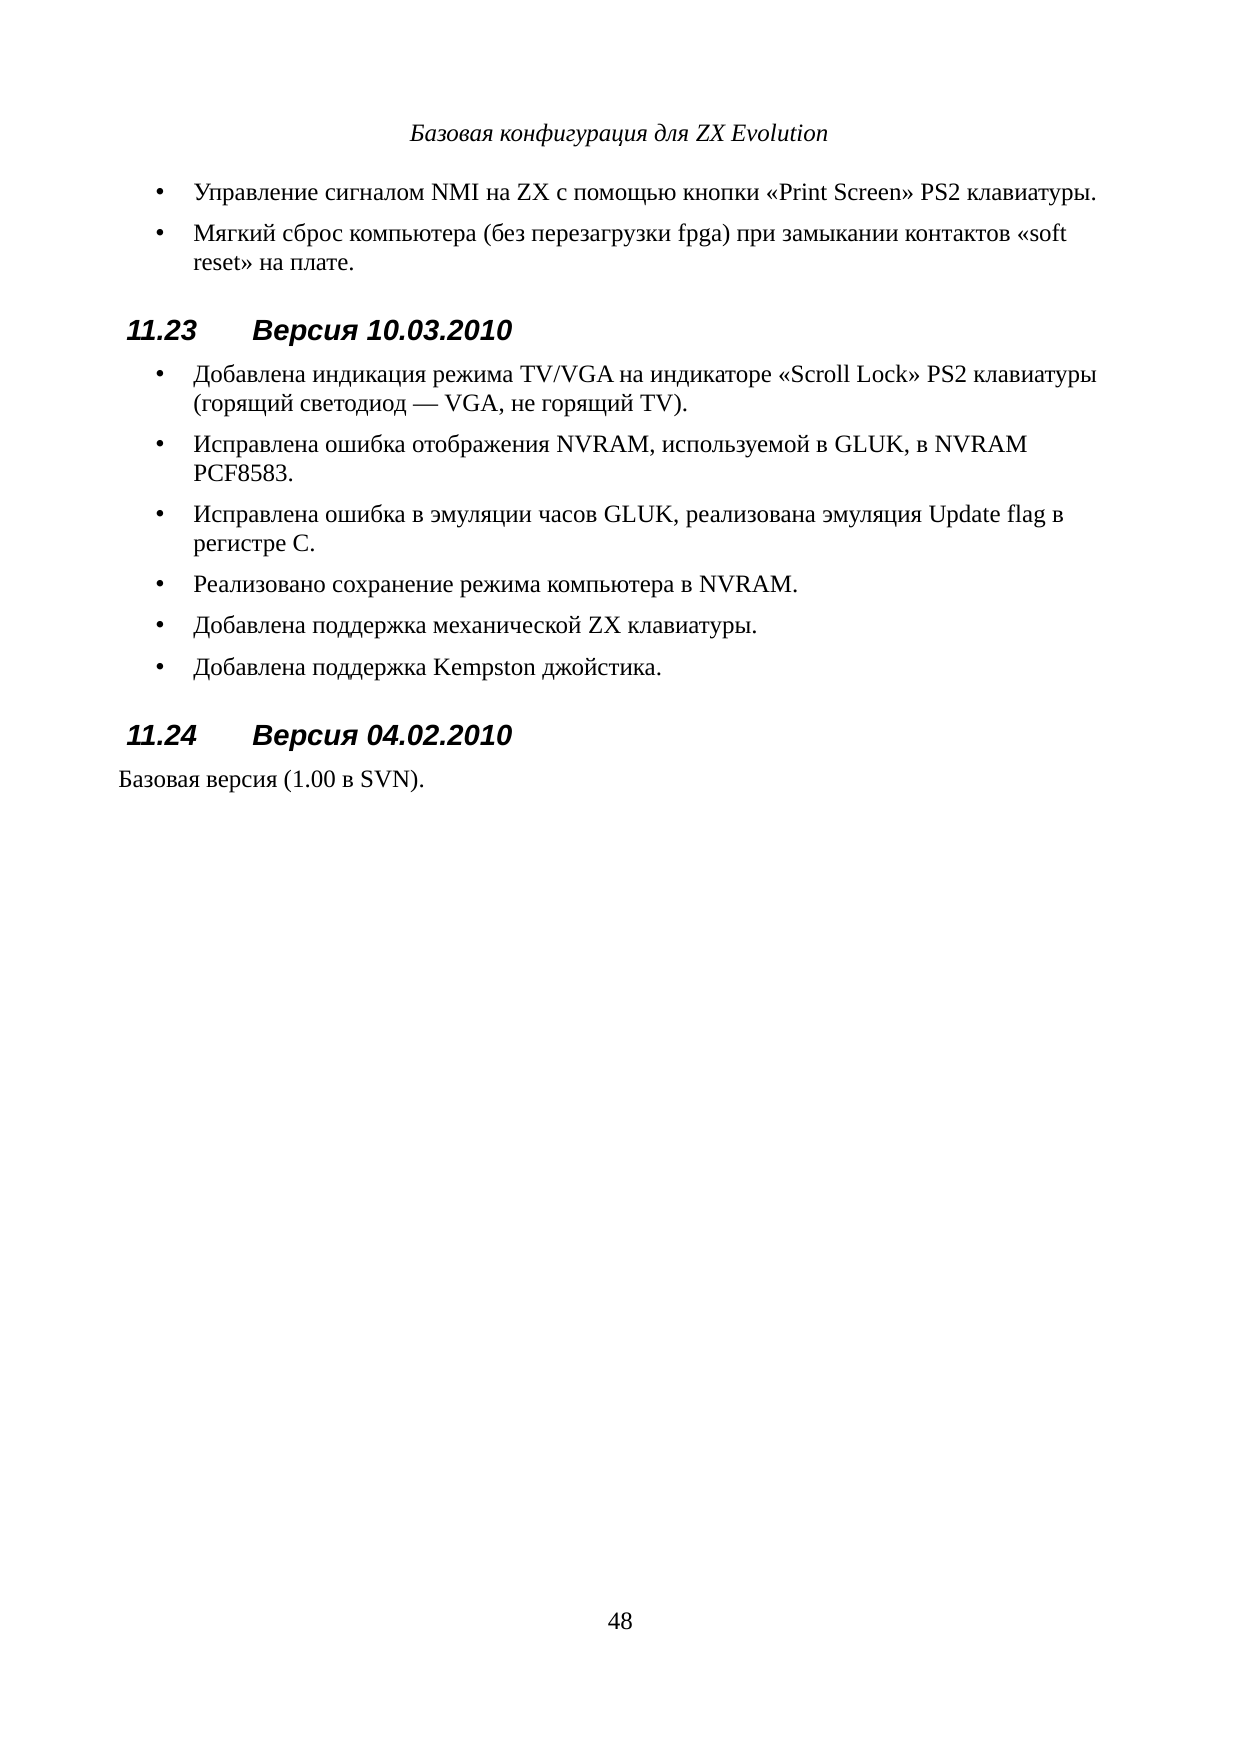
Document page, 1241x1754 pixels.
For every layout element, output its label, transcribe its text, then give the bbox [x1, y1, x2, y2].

list Исправлена ошибка отображения NVRAM, используемой в GLUK, в NVRAM PCF8583. [156, 429, 1122, 487]
subtitle Версия 04.02.2010 [118, 718, 1122, 752]
list Исправлена ошибка в эмуляции часов GLUK, реализована эмуляция Update flag в регистре C. [156, 499, 1122, 557]
list Добавлена поддержка Kempston джойстика. [156, 652, 1122, 681]
list Мягкий сброс компьютера (без перезагрузки fpga) при замыкании контактов «soft reset» на плате. [156, 218, 1122, 276]
list Реализовано сохранение режима компьютера в NVRAM. [156, 569, 1122, 598]
list Управление сигналом NMI на ZX с помощью кнопки «Print Screen» PS2 клавиатуры. [156, 177, 1122, 206]
subtitle Версия 10.03.2010 [118, 313, 1122, 347]
list Добавлена поддержка механической ZX клавиатуры. [156, 611, 1122, 639]
list Добавлена индикация режима TV/VGA на индикаторе «Scroll Lock» PS2 клавиатуры (горящий светодиод — VGA, не горящий TV). [156, 359, 1122, 417]
text Базовая версия (1.00 в SVN). [118, 764, 1122, 793]
